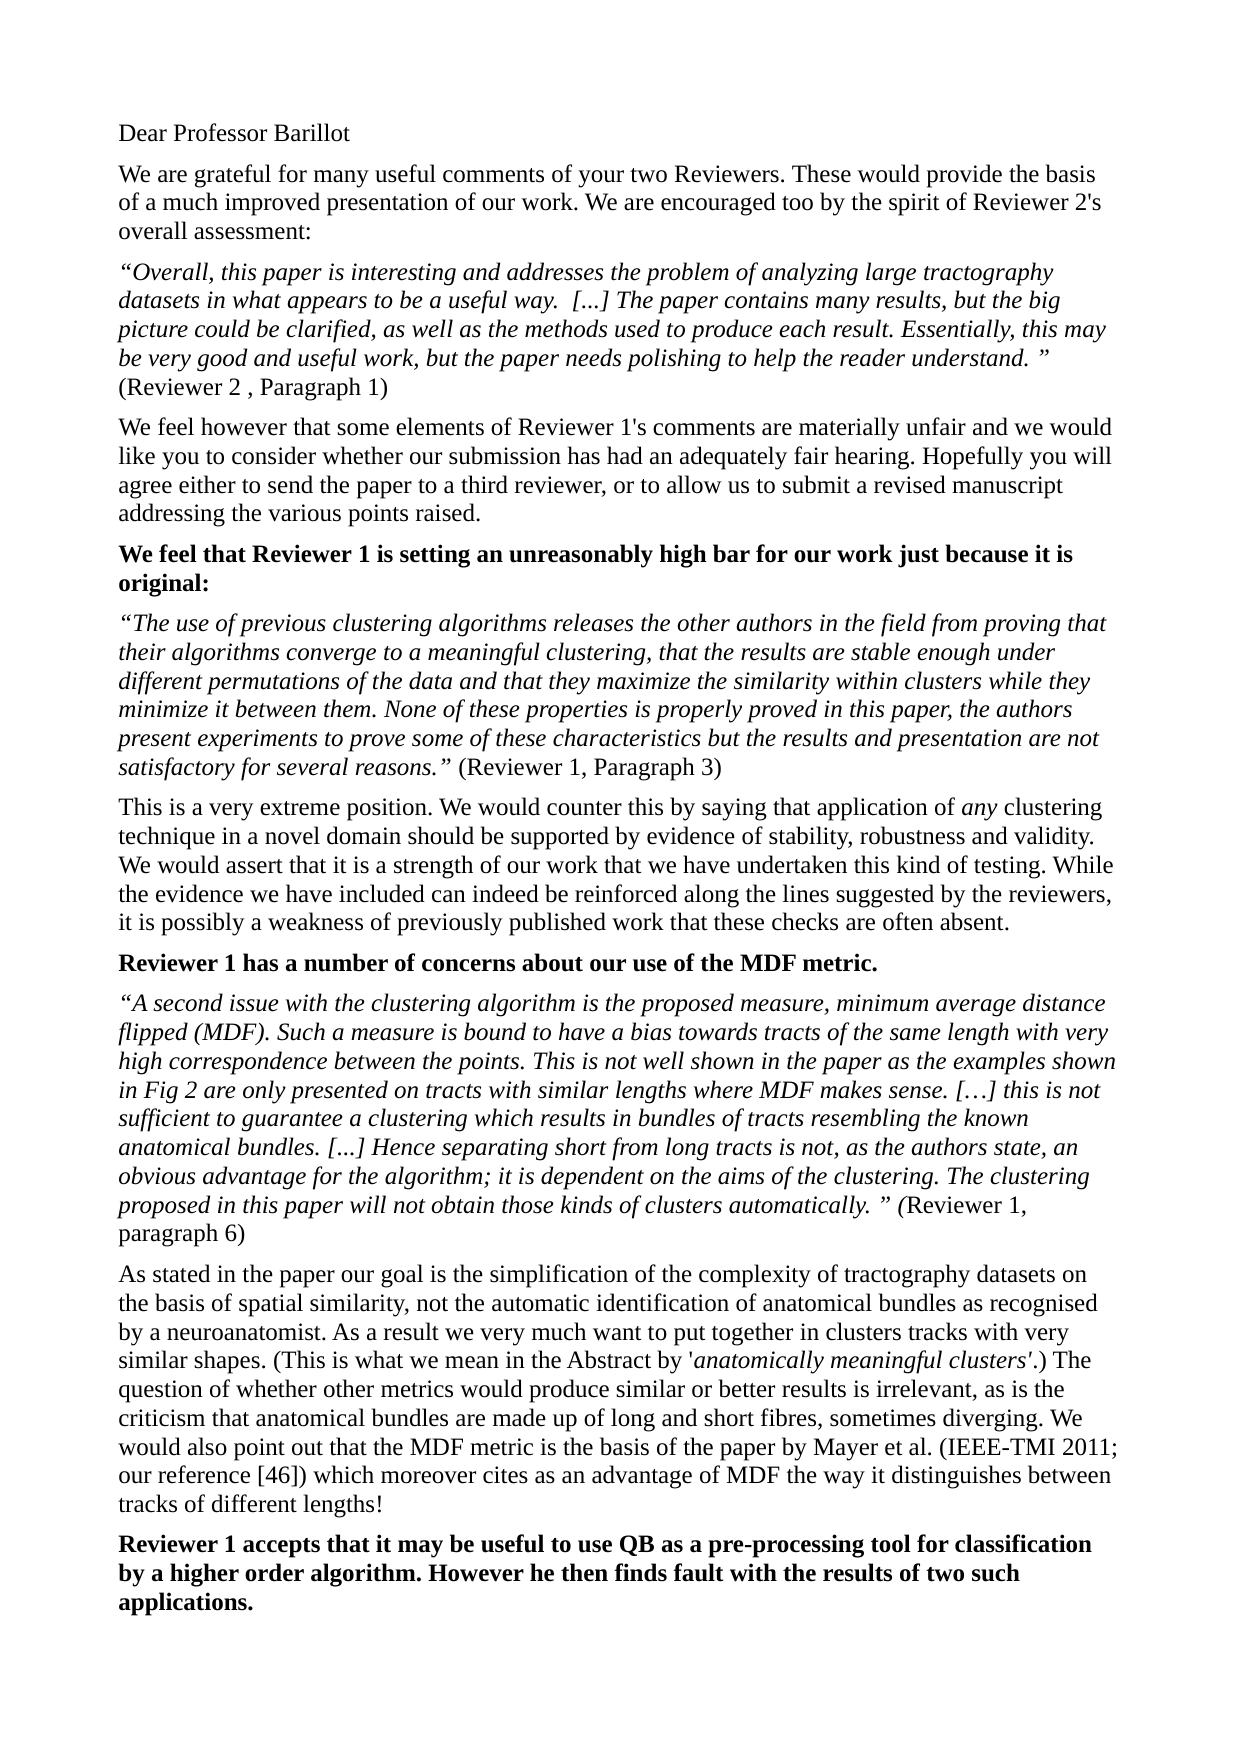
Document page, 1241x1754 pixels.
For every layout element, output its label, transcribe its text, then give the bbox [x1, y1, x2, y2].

text We feel that Reviewer 1 is setting an unreasonably high bar for our work just because it is original: [118, 539, 1122, 596]
list “A second issue with the clustering algorithm is the proposed measure, minimum average distance flipped (MDF). Such a measure is bound to have a bias towards tracts of the same length with very high correspondence between the points. This is not well shown in the paper as the examples shown in Fig 2 are only presented on tracts with similar lengths where MDF makes sense. […] this is not sufficient to guarantee a clustering which results in bundles of tracts resembling the known anatomical bundles. [...] Hence separating short from long tracts is not, as the authors state, an obvious advantage for the algorithm; it is dependent on the aims of the clustering. The clustering proposed in this paper will not obtain those kinds of clusters automatically. ” (Reviewer 1, paragraph 6) [81, 988, 1122, 1247]
text We feel however that some elements of Reviewer 1's comments are materially unfair and we would like you to consider whether our submission has had an adequately fair hearing. Hopefully you will agree either to send the paper to a third reviewer, or to allow us to submit a revised manuscript addressing the various points raised. [118, 412, 1122, 527]
text Reviewer 1 has a number of concerns about our use of the MDF metric. [118, 948, 1122, 977]
text Reviewer 1 accepts that it may be useful to use QB as a pre-processing tool for classification by a higher order algorithm. However he then finds fault with the results of two such applications. [118, 1529, 1122, 1616]
text “The use of previous clustering algorithms releases the other authors in the field from proving that their algorithms converge to a meaningful clustering, that the results are stable enough under different permutations of the data and that they maximize the similarity within clusters while they minimize it between them. None of these properties is properly proved in this paper, the authors present experiments to prove some of these characteristics but the results and presentation are not satisfactory for several reasons.” (Reviewer 1, Paragraph 3) [118, 608, 1122, 781]
text We are grateful for many useful comments of your two Reviewers. These would provide the basis of a much improved presentation of our work. We are encouraged too by the spirit of Reviewer 2's overall assessment: [118, 159, 1122, 245]
text “Overall, this paper is interesting and addresses the problem of analyzing large tractography datasets in what appears to be a useful way. [...] The paper contains many results, but the big picture could be clarified, as well as the methods used to produce each result. Essentially, this may be very good and useful work, but the paper needs polishing to help the reader understand. ” (Reviewer 2 , Paragraph 1) [118, 257, 1122, 400]
list As stated in the paper our goal is the simplification of the complexity of tractography datasets on the basis of spatial similarity, not the automatic identification of anatomical bundles as recognised by a neuroanatomist. As a result we very much want to put together in clusters tracks with very similar shapes. (This is what we mean in the Abstract by 'anatomically meaningful clusters'.) The question of whether other metrics would produce similar or better results is irrelevant, as is the criticism that anatomical bundles are made up of long and short fibres, sometimes diverging. We would also point out that the MDF metric is the basis of the paper by Mayer et al. (IEEE-TMI 2011; our reference [46]) which moreover cites as an advantage of MDF the way it distinguishes between tracks of different lengths! [81, 1259, 1122, 1518]
text Dear Professor Barillot [118, 118, 1122, 147]
text This is a very extreme position. We would counter this by saying that application of any clustering technique in a novel domain should be supported by evidence of stability, robustness and validity. We would assert that it is a strength of our work that we have undertaken this kind of testing. While the evidence we have included can indeed be reinforced along the lines suggested by the reviewers, it is possibly a weakness of previously published work that these checks are often absent. [118, 792, 1122, 936]
